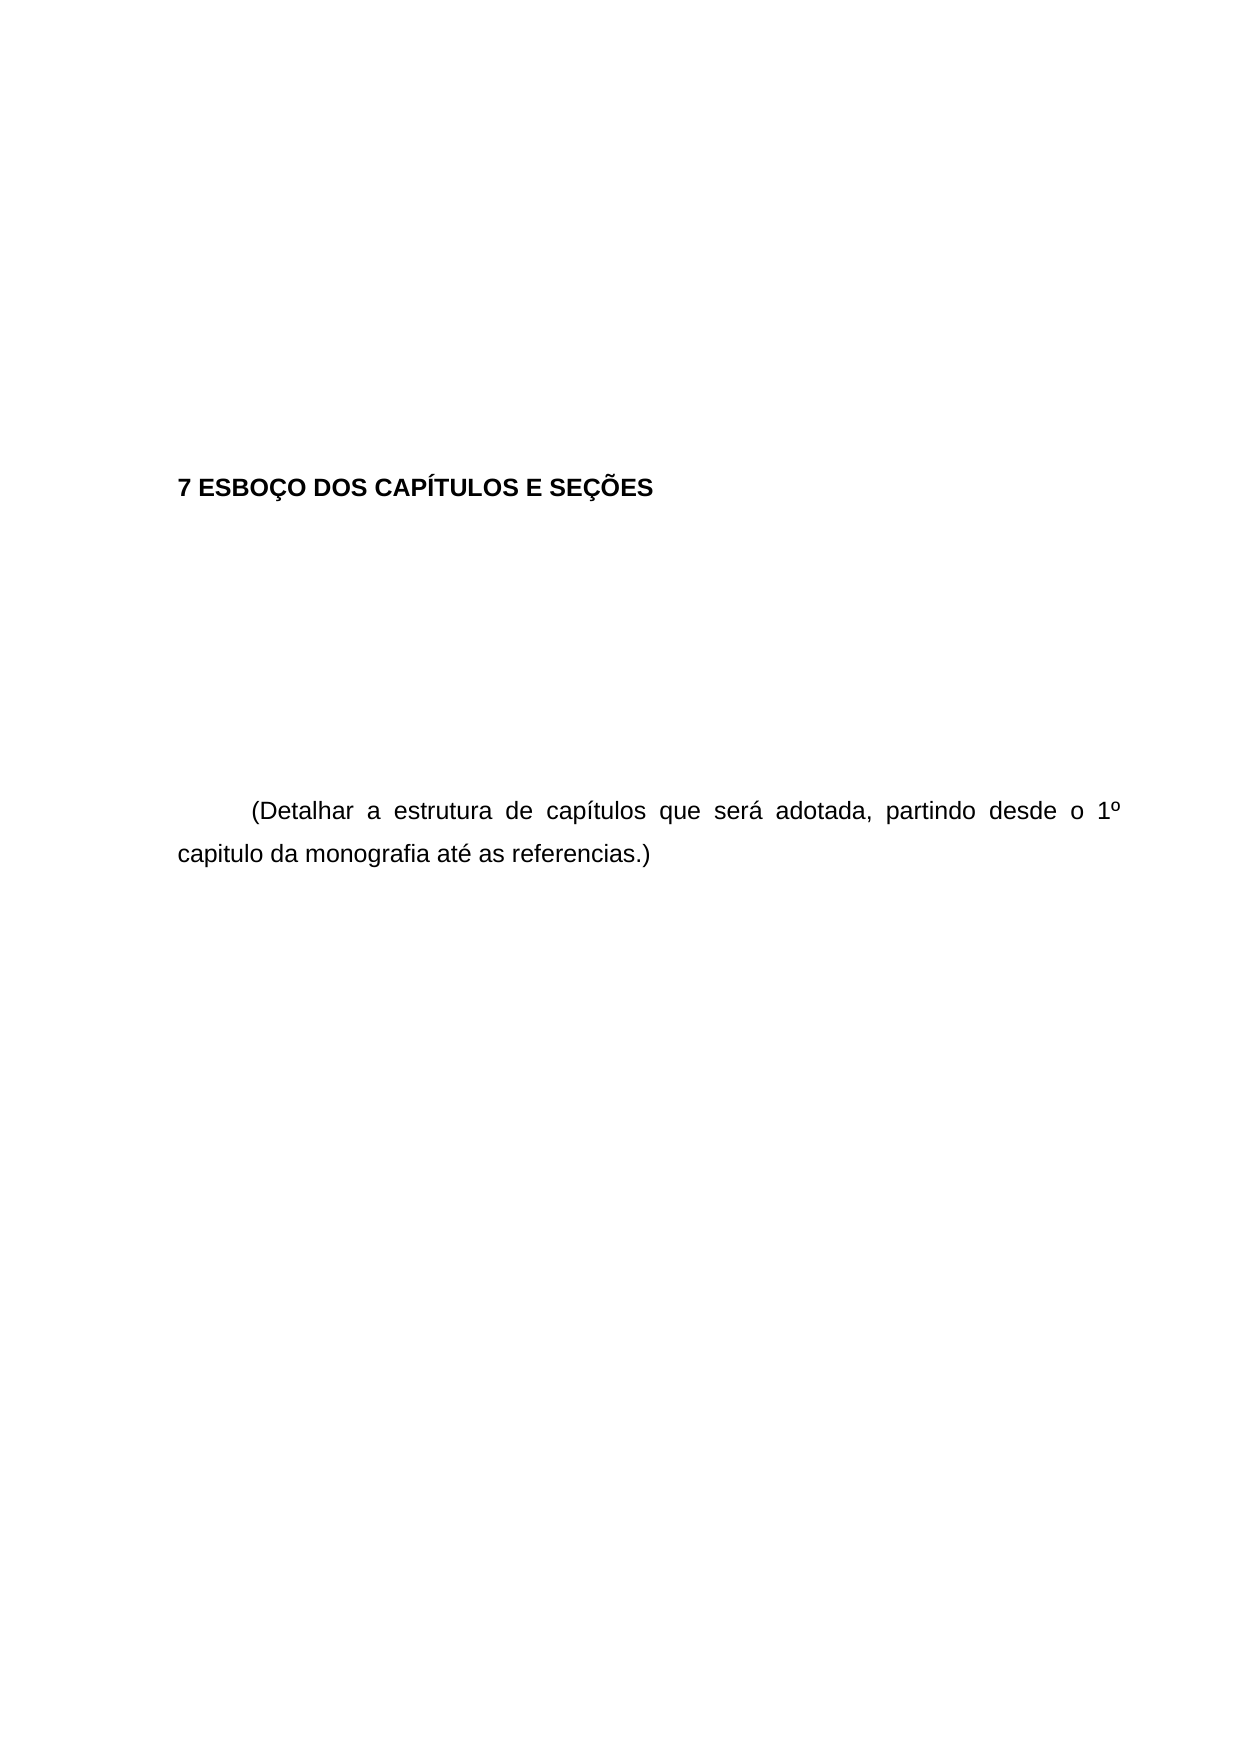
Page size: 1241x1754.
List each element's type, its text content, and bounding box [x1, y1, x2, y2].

text 7 ESBOÇO DOS CAPÍTULOS E SEÇÕES [177, 472, 1122, 501]
text (Detalhar a estrutura de capítulos que será adotada, partindo desde o 1º capitulo da monografia até as referencias.) [177, 796, 1122, 868]
